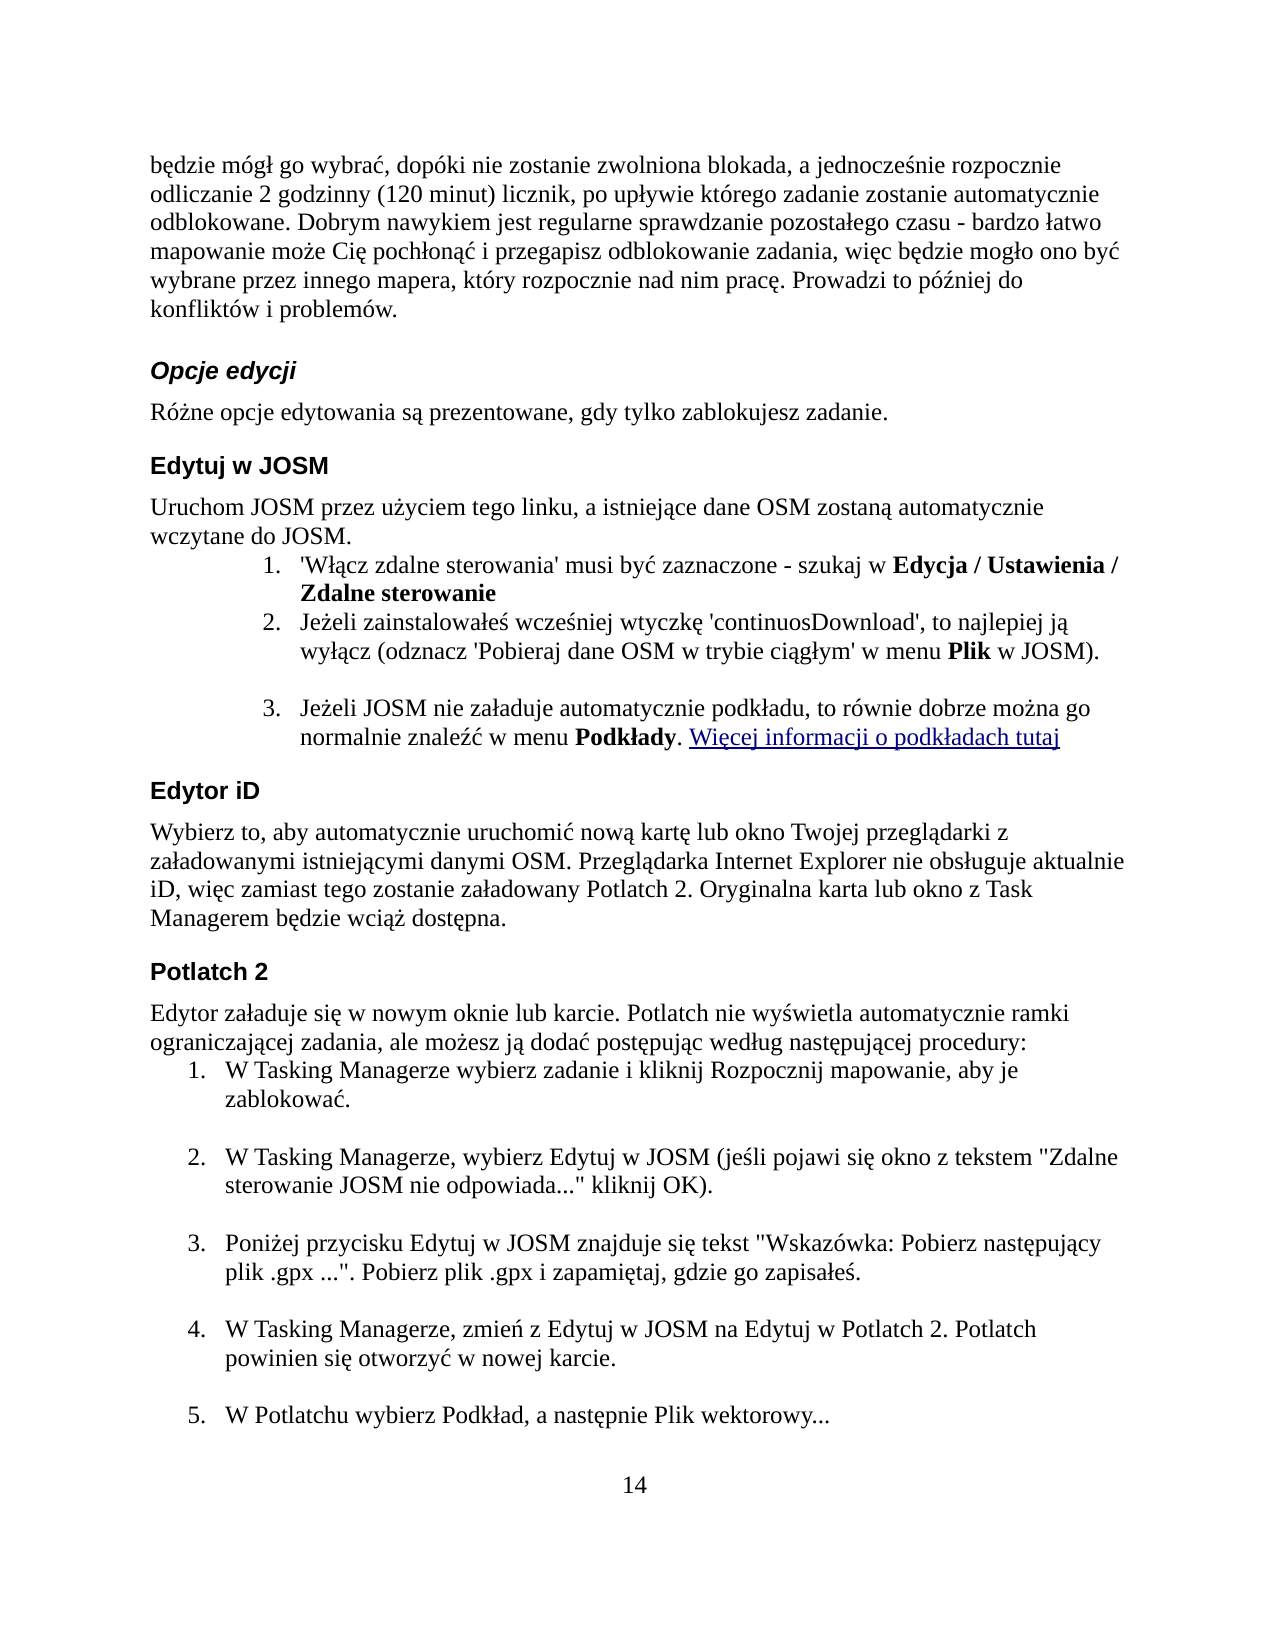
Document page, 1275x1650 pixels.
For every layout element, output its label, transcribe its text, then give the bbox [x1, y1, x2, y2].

text Uruchom JOSM przez użyciem tego linku, a istniejące dane OSM zostaną automatycznie wczytane do JOSM. [150, 492, 1125, 550]
list Jeżeli JOSM nie załaduje automatycznie podkładu, to równie dobrze można go normalnie znaleźć w menu Podkłady. Więcej informacji o podkładach tutaj [262, 693, 1125, 751]
list Jeżeli zainstalowałeś wcześniej wtyczkę 'continuosDownload', to najlepiej ją wyłącz (odznacz 'Pobieraj dane OSM w trybie ciągłym' w menu Plik w JOSM). [262, 607, 1125, 693]
text będzie mógł go wybrać, dopóki nie zostanie zwolniona blokada, a jednocześnie rozpocznie odliczanie 2 godzinny (120 minut) licznik, po upływie którego zadanie zostanie automatycznie odblokowane. Dobrym nawykiem jest regularne sprawdzanie pozostałego czasu - bardzo łatwo mapowanie może Cię pochłonąć i przegapisz odblokowanie zadania, więc będzie mogło ono być wybrane przez innego mapera, który rozpocznie nad nim pracę. Prowadzi to później do konfliktów i problemów. [150, 150, 1125, 322]
text Wybierz to, aby automatycznie uruchomić nową kartę lub okno Twojej przeglądarki z załadowanymi istniejącymi danymi OSM. Przeglądarka Internet Explorer nie obsługuje aktualnie iD, więc zamiast tego zostanie załadowany Potlatch 2. Oryginalna karta lub okno z Task Managerem będzie wciąż dostępna. [150, 817, 1125, 932]
subtitle Edytor iD [150, 776, 1125, 804]
list W Potlatchu wybierz Podkład, a następnie Plik wektorowy... [187, 1401, 1125, 1429]
text Edytor załaduje się w nowym oknie lub karcie. Potlatch nie wyświetla automatycznie ramki ograniczającej zadania, ale możesz ją dodać postępując według następującej procedury: [150, 998, 1125, 1056]
subtitle Opcje edycji [150, 356, 1125, 385]
list W Tasking Managerze, zmień z Edytuj w JOSM na Edytuj w Potlatch 2. Potlatch powinien się otworzyć w nowej karcie. [187, 1314, 1125, 1401]
list Poniżej przycisku Edytuj w JOSM znajduje się tekst "Wskazówka: Pobierz następujący plik .gpx ...". Pobierz plik .gpx i zapamiętaj, gdzie go zapisałeś. [187, 1228, 1125, 1314]
subtitle Edytuj w JOSM [150, 451, 1125, 480]
text Różne opcje edytowania są prezentowane, gdy tylko zablokujesz zadanie. [150, 397, 1125, 426]
list W Tasking Managerze wybierz zadanie i kliknij Rozpocznij mapowanie, aby je zablokować. [187, 1056, 1125, 1142]
subtitle Potlatch 2 [150, 957, 1125, 986]
list 'Włącz zdalne sterowania' musi być zaznaczone - szukaj w Edycja / Ustawienia / Zdalne sterowanie [262, 550, 1125, 607]
list W Tasking Managerze, wybierz Edytuj w JOSM (jeśli pojawi się okno z tekstem "Zdalne sterowanie JOSM nie odpowiada..." kliknij OK). [187, 1142, 1125, 1228]
